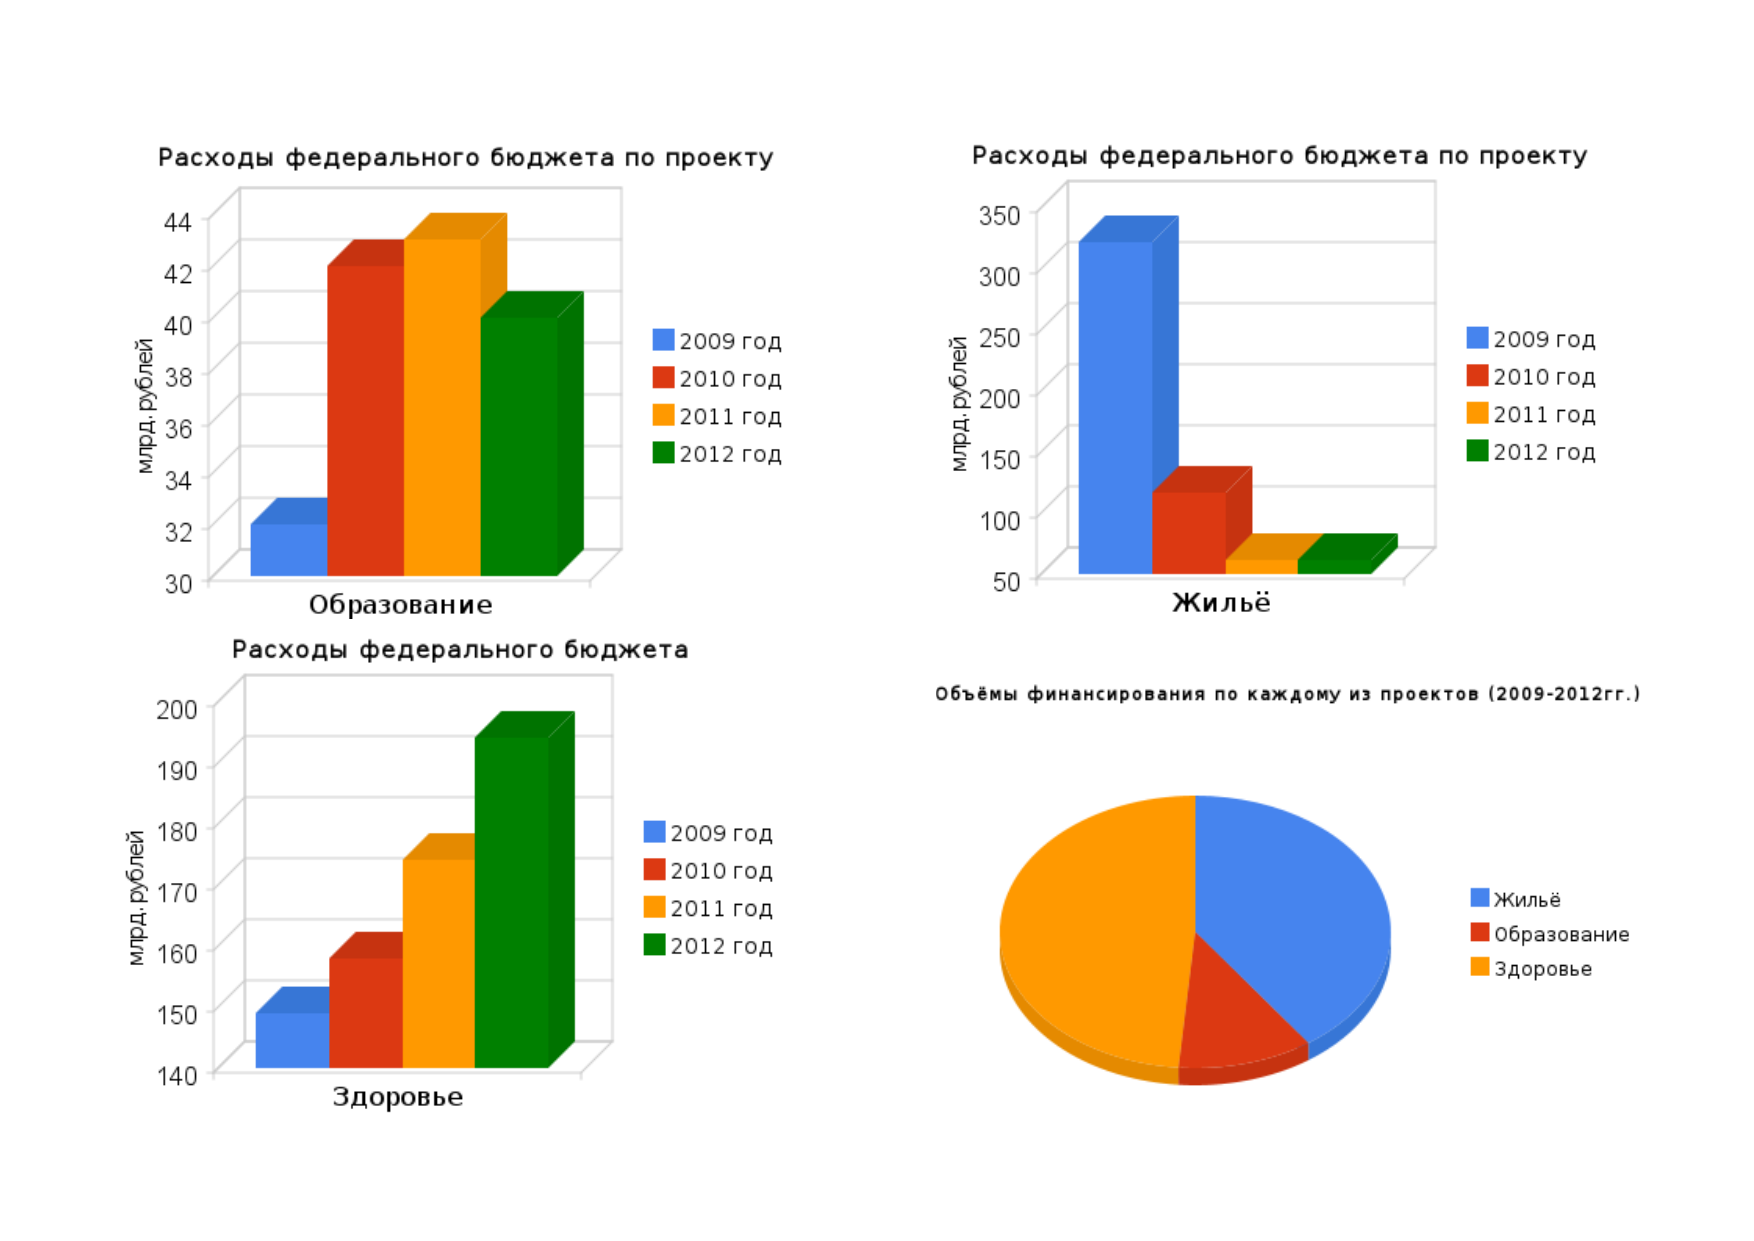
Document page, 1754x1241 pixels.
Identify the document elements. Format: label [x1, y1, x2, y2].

picture [109, 127, 822, 1120]
picture [932, 126, 1636, 626]
picture [936, 666, 1640, 1167]
